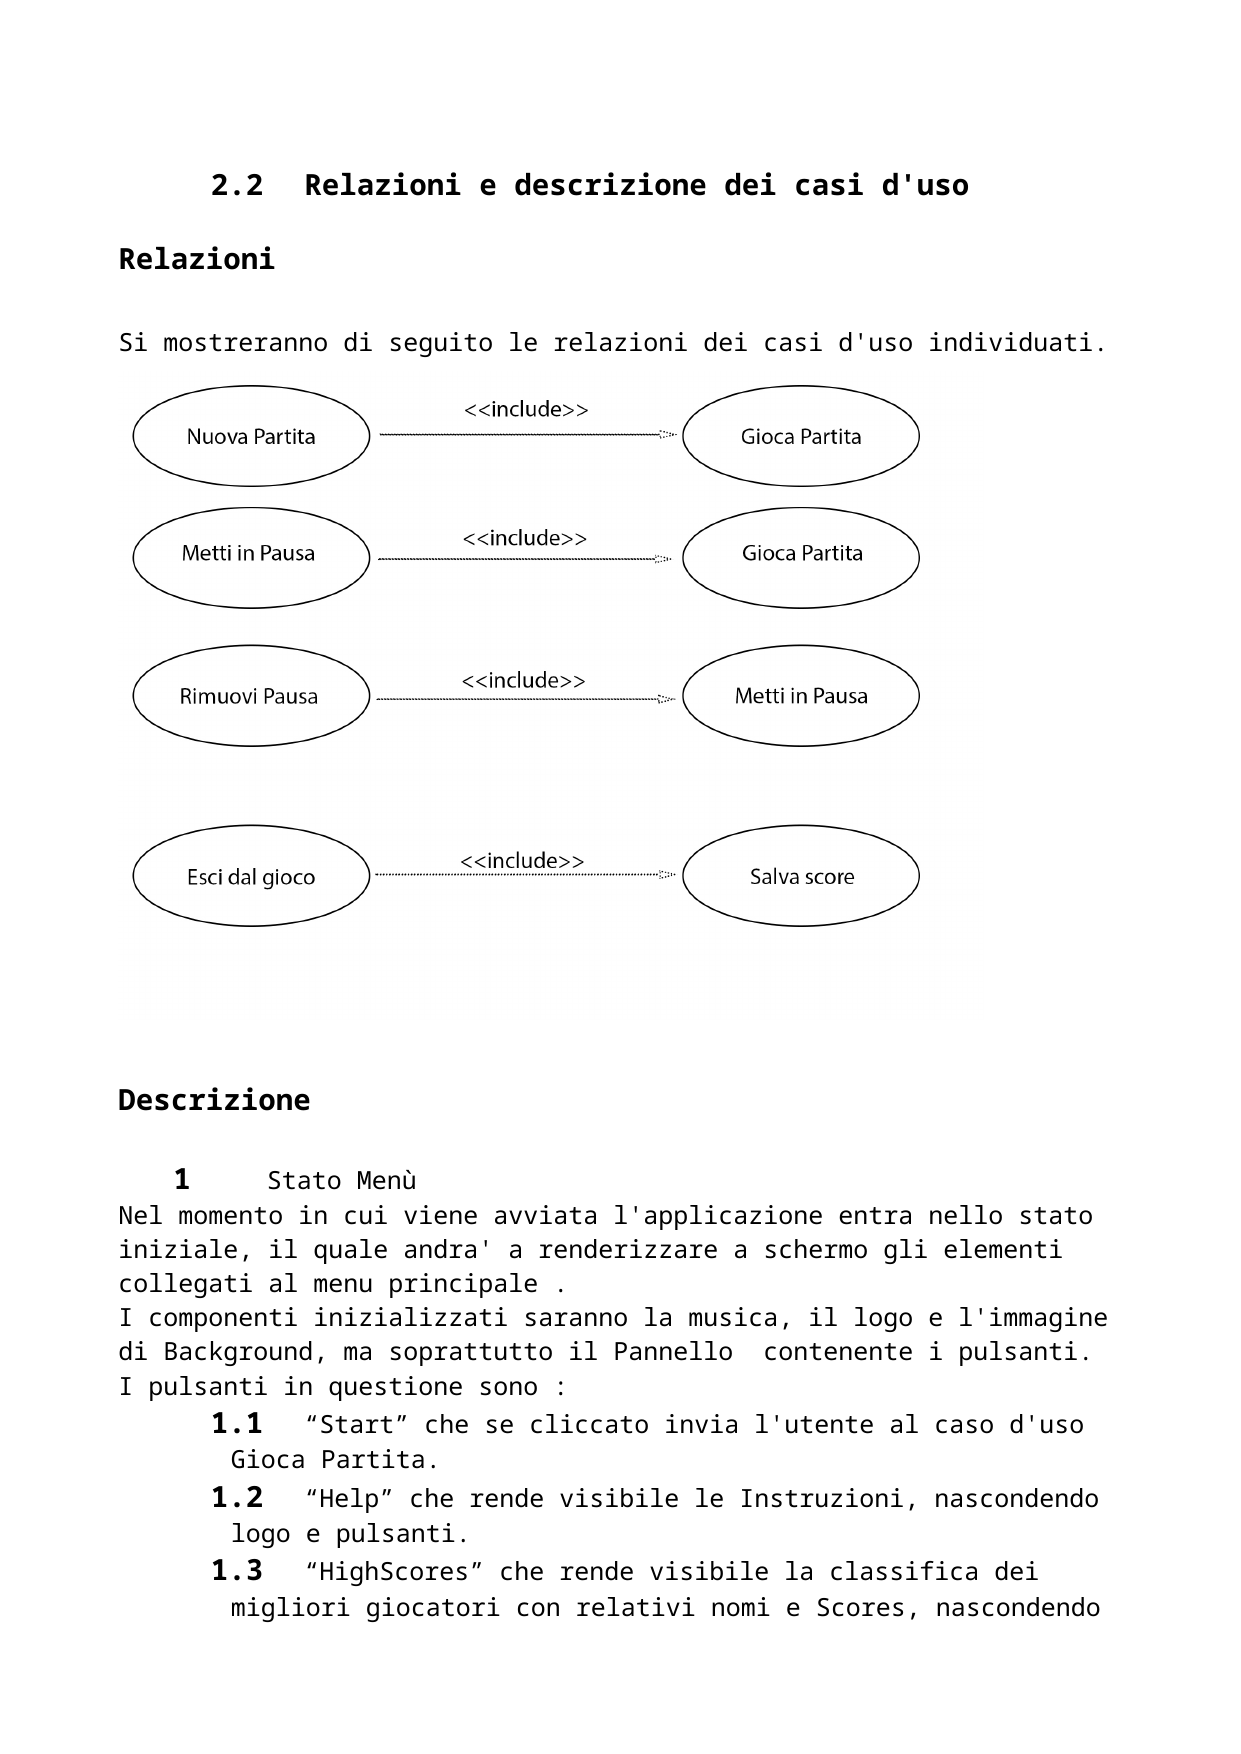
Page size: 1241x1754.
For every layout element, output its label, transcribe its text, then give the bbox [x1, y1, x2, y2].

text Descrizione [118, 1079, 1122, 1118]
text Si mostreranno di seguito le relazioni dei casi d'uso individuati. [118, 325, 1122, 359]
list Relazioni e descrizione dei casi d'uso [193, 165, 1122, 204]
list “Help” che rende visibile le Instruzioni, nascondendo logo e pulsanti. [193, 1476, 1122, 1550]
list “Start” che se cliccato invia l'utente al caso d'uso Gioca Partita. [193, 1402, 1122, 1476]
list “HighScores” che rende visibile la classifica dei migliori giocatori con relativi nomi e Scores, nascondendo [193, 1550, 1122, 1623]
text I componenti inizializzati saranno la musica, il logo e l'immagine di Background, ma soprattutto il Pannello contenente i pulsanti. [118, 1300, 1122, 1368]
text Nel momento in cui viene avviata l'applicazione entra nello stato iniziale, il quale andra' a renderizzare a schermo gli elementi collegati al menu principale . [118, 1198, 1122, 1300]
text I pulsanti in questione sono : [118, 1368, 1122, 1402]
list Stato Menù [156, 1158, 1122, 1198]
text Relazioni [118, 238, 1122, 278]
